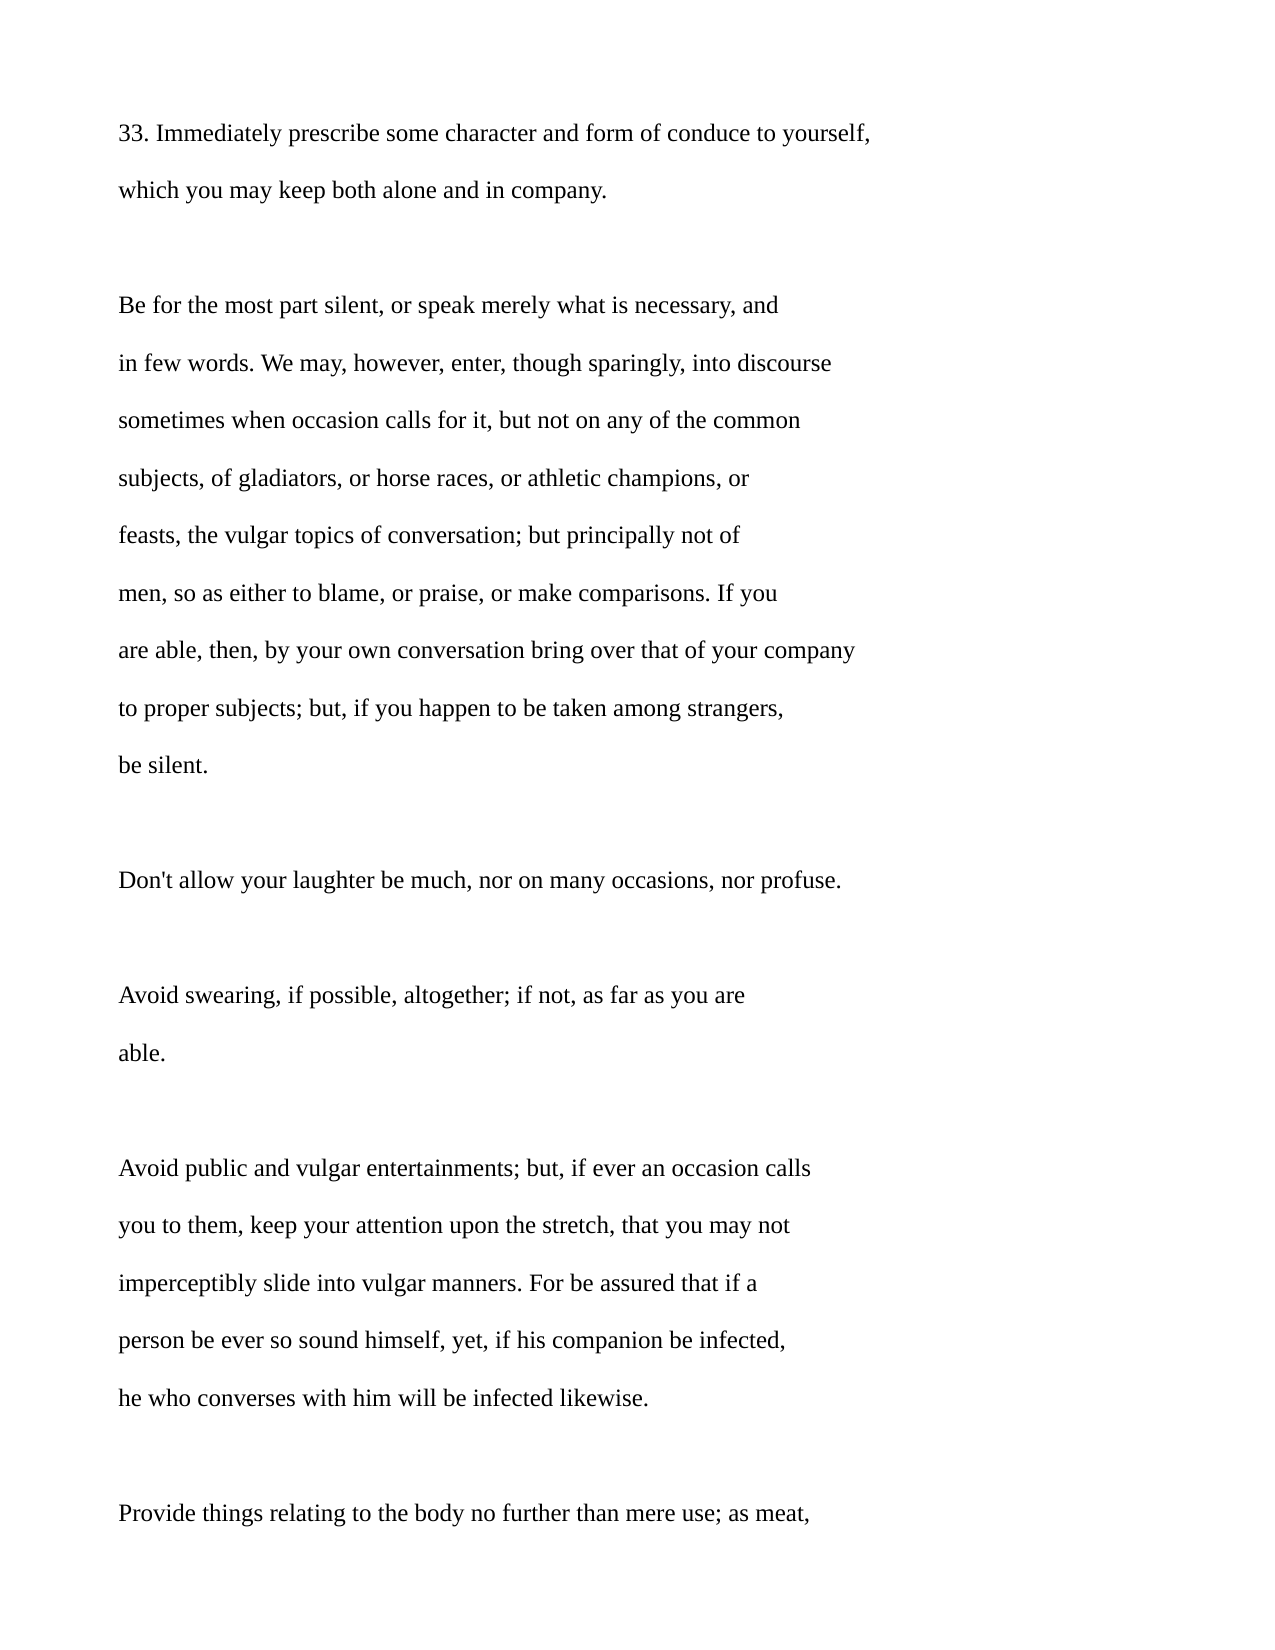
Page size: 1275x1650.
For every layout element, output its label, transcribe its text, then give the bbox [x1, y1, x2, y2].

text Be for the most part silent, or speak merely what is necessary, and [118, 291, 1157, 319]
text you to them, keep your attention upon the stretch, that you may not [118, 1211, 1157, 1239]
text imperceptibly slide into vulgar manners. For be assured that if a [118, 1268, 1157, 1297]
text he who converses with him will be infected likewise. [118, 1383, 1157, 1412]
text in few words. We may, however, enter, though sparingly, into discourse [118, 348, 1157, 377]
text subjects, of gladiators, or horse races, or athletic champions, or [118, 463, 1157, 492]
text 33. Immediately prescribe some character and form of conduce to yourself, [118, 118, 1157, 147]
text Avoid swearing, if possible, altogether; if not, as far as you are [118, 981, 1157, 1009]
text sometimes when occasion calls for it, but not on any of the common [118, 406, 1157, 434]
text person be ever so sound himself, yet, if his companion be infected, [118, 1326, 1157, 1354]
text to proper subjects; but, if you happen to be taken among strangers, [118, 693, 1157, 722]
text Don't allow your laughter be much, nor on many occasions, nor profuse. [118, 866, 1157, 894]
text Provide things relating to the body no further than mere use; as meat, [118, 1498, 1157, 1527]
text are able, then, by your own conversation bring over that of your company [118, 636, 1157, 664]
text able. [118, 1038, 1157, 1067]
text be silent. [118, 751, 1157, 779]
text which you may keep both alone and in company. [118, 176, 1157, 204]
text men, so as either to blame, or praise, or make comparisons. If you [118, 578, 1157, 607]
text feasts, the vulgar topics of conversation; but principally not of [118, 521, 1157, 549]
text Avoid public and vulgar entertainments; but, if ever an occasion calls [118, 1153, 1157, 1182]
